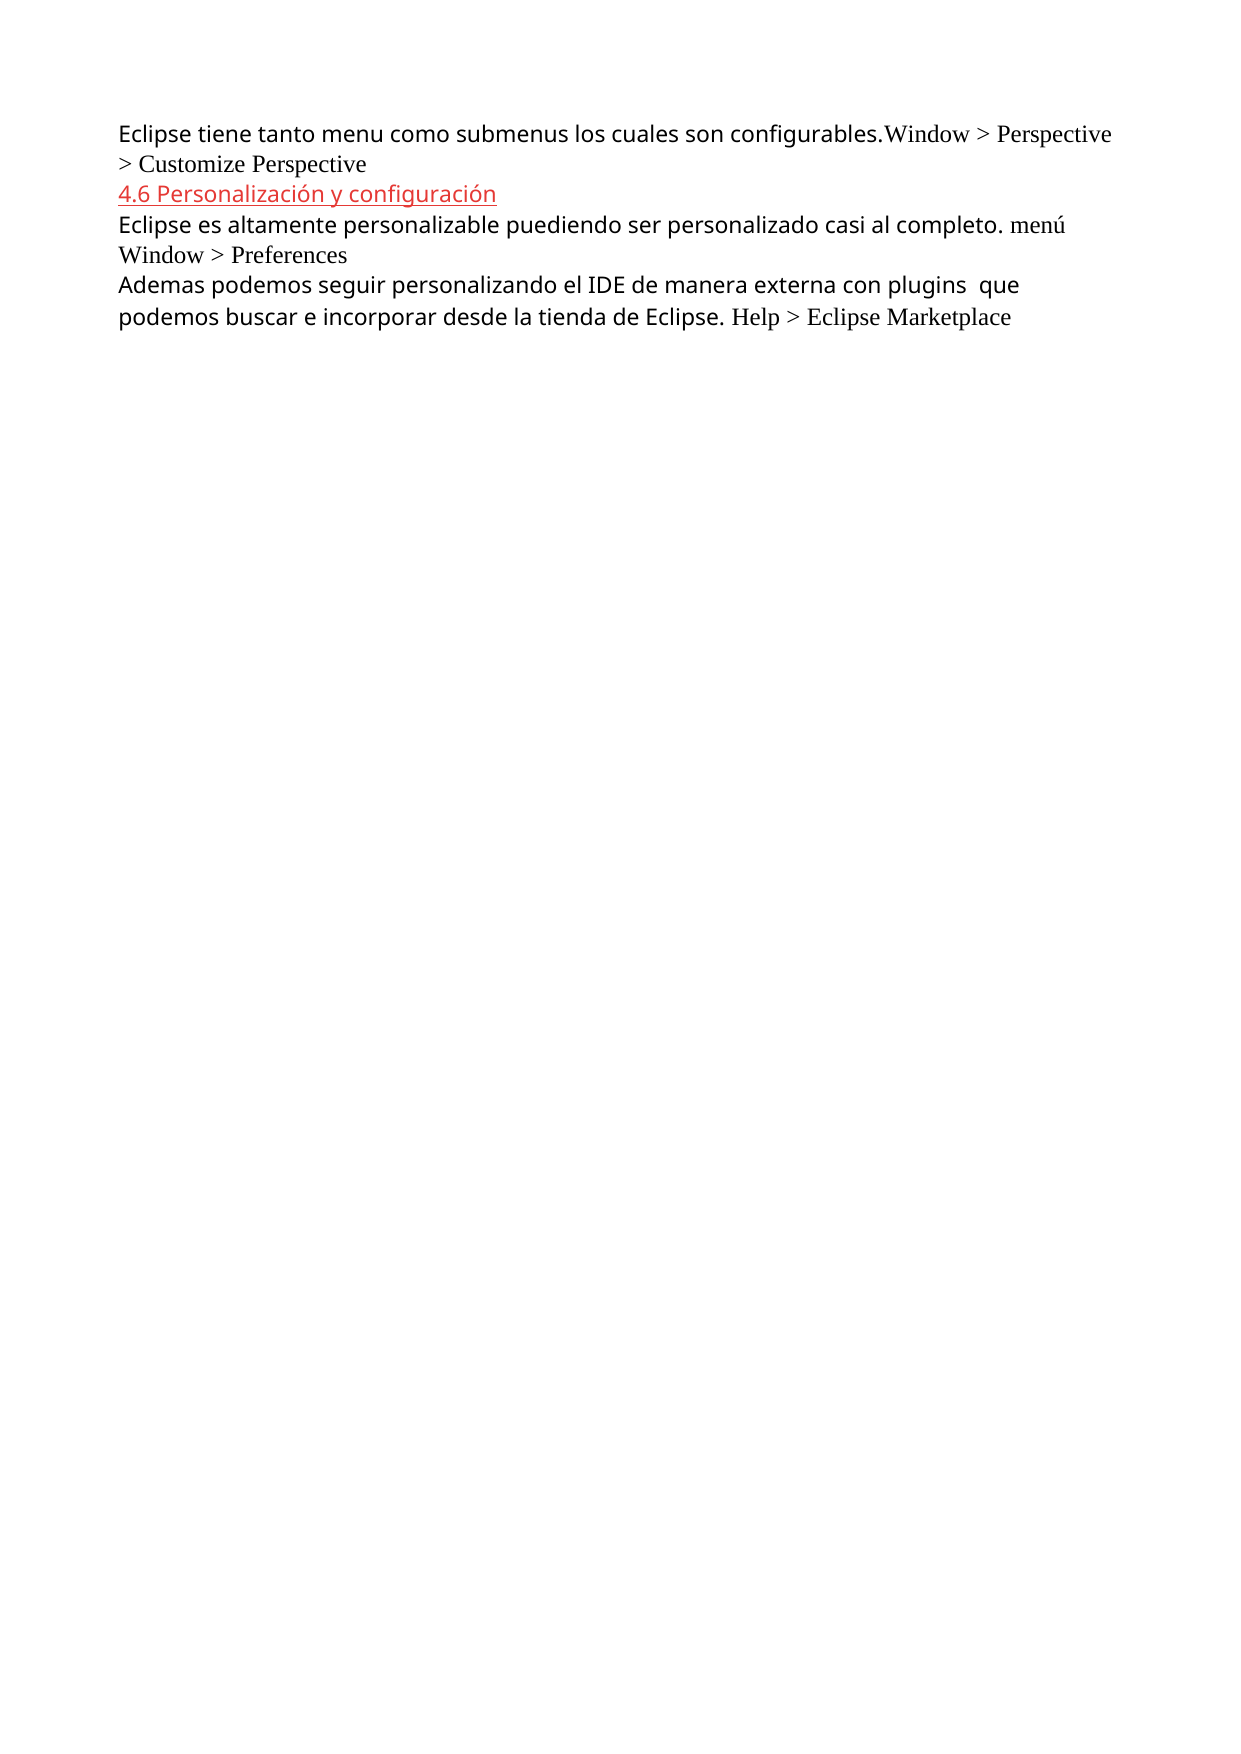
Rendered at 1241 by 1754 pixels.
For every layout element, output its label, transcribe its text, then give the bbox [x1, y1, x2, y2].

text Ademas podemos seguir personalizando el IDE de manera externa con plugins que podemos buscar e incorporar desde la tienda de Eclipse. Help > Eclipse Marketplace [118, 269, 1122, 332]
text Eclipse tiene tanto menu como submenus los cuales son configurables.Window > Perspective > Customize Perspective [118, 118, 1122, 178]
text 4.6 Personalización y configuración [118, 178, 1122, 209]
text Eclipse es altamente personalizable puediendo ser personalizado casi al completo. menú Window > Preferences [118, 209, 1122, 269]
